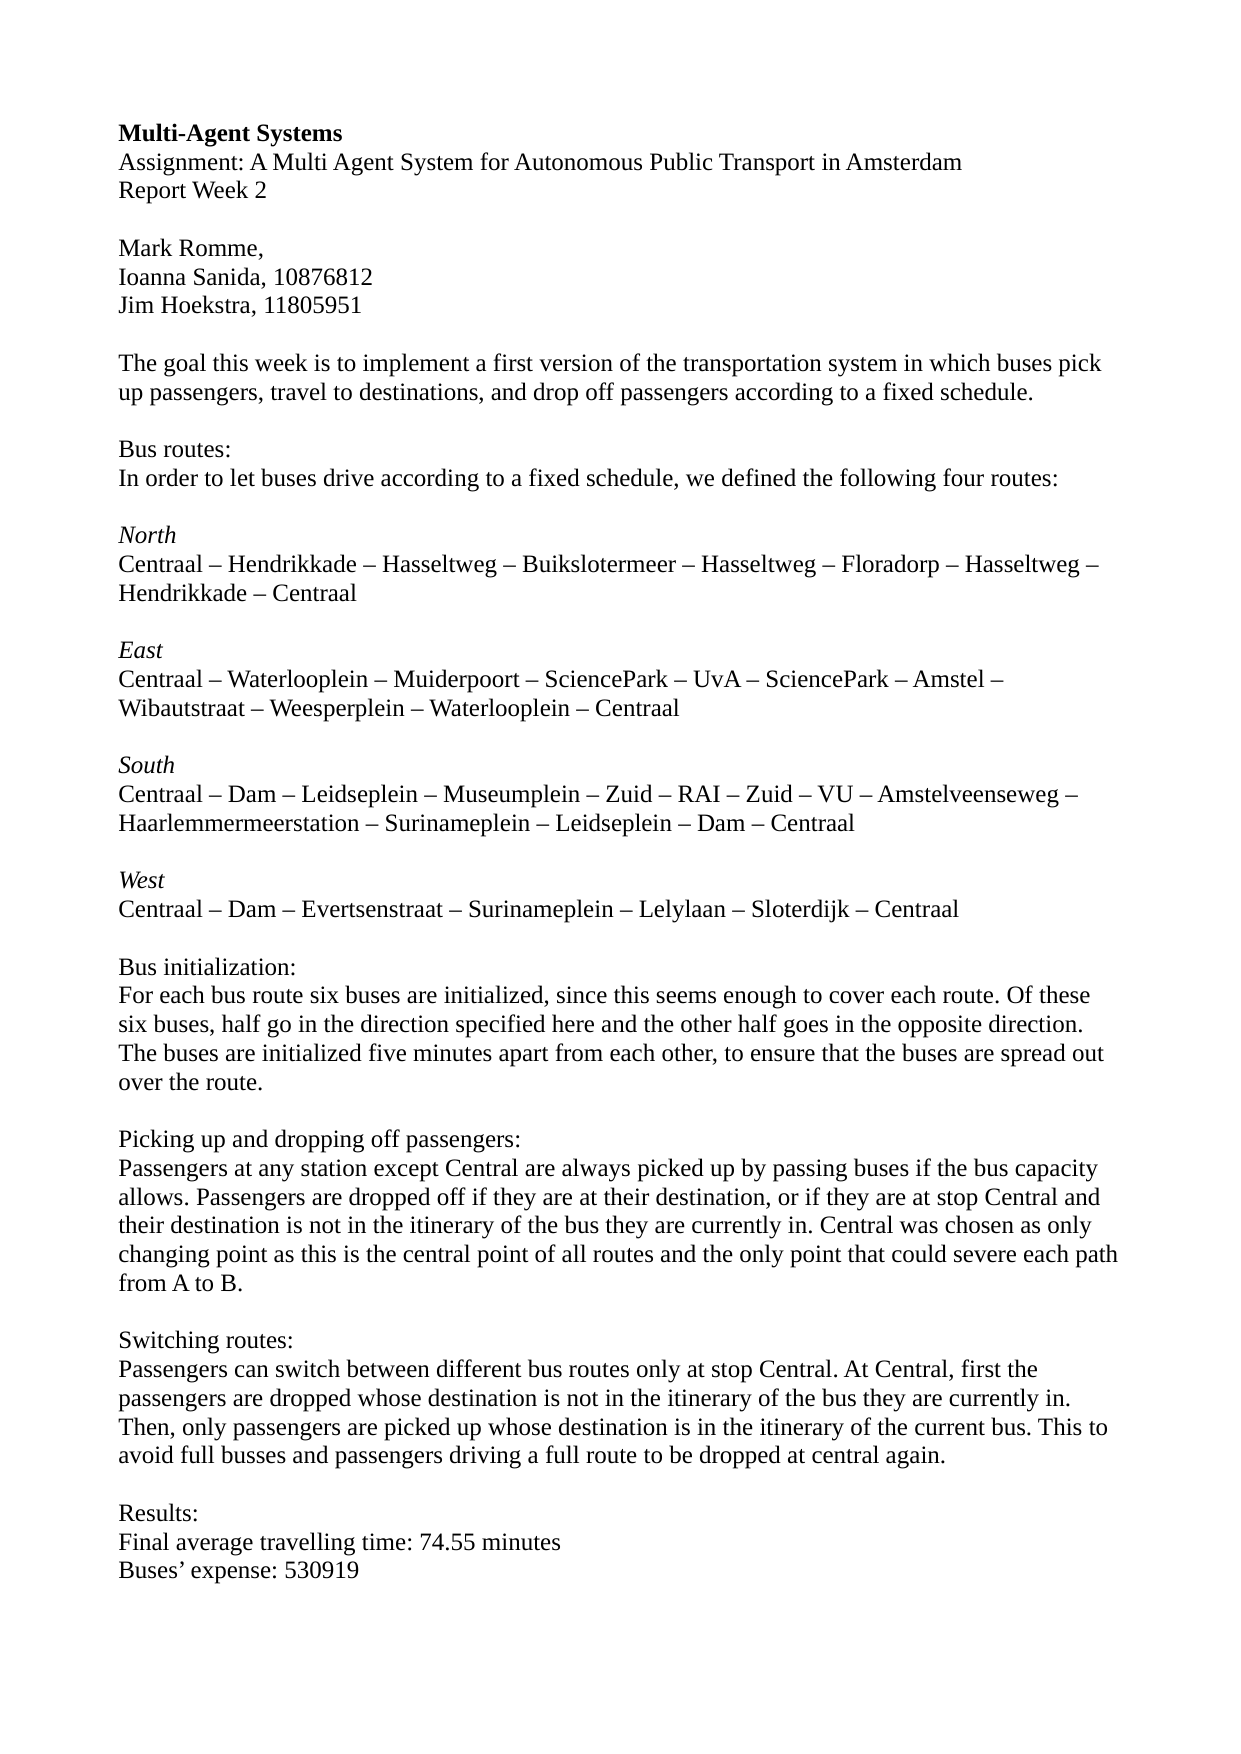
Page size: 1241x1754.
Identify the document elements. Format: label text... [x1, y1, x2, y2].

text Bus routes: [118, 434, 1122, 463]
text Report Week 2 [118, 176, 1122, 204]
text The goal this week is to implement a first version of the transportation system in which buses pick up passengers, travel to destinations, and drop off passengers according to a fixed schedule. [118, 348, 1122, 406]
text Centraal – Dam – Evertsenstraat – Surinameplein – Lelylaan – Sloterdijk – Centraal [118, 894, 1122, 923]
text In order to let buses drive according to a fixed schedule, we defined the following four routes: [118, 463, 1122, 492]
text South [118, 751, 1122, 779]
text Results: Final average travelling time: 74.55 minutes [118, 1498, 1122, 1556]
text Centraal – Waterlooplein – Muiderpoort – SciencePark – UvA – SciencePark – Amstel – Wibautstraat – Weesperplein – Waterlooplein – Centraal [118, 664, 1122, 722]
text Assignment: A Multi Agent System for Autonomous Public Transport in Amsterdam [118, 147, 1122, 176]
text West [118, 866, 1122, 894]
text Centraal – Dam – Leidseplein – Museumplein – Zuid – RAI – Zuid – VU – Amstelveenseweg – Haarlemmermeerstation – Surinameplein – Leidseplein – Dam – Centraal [118, 779, 1122, 837]
text Passengers at any station except Central are always picked up by passing buses if the bus capacity allows. Passengers are dropped off if they are at their destination, or if they are at stop Central and their destination is not in the itinerary of the bus they are currently in. Central was chosen as only changing point as this is the central point of all routes and the only point that could severe each path from A to B. [118, 1153, 1122, 1297]
text Passengers can switch between different bus routes only at stop Central. At Central, first the passengers are dropped whose destination is not in the itinerary of the bus they are currently in. Then, only passengers are picked up whose destination is in the itinerary of the current bus. This to avoid full busses and passengers driving a full route to be dropped at central again. [118, 1354, 1122, 1469]
text Buses’ expense: 530919 [118, 1556, 1122, 1584]
text Centraal – Hendrikkade – Hasseltweg – Buikslotermeer – Hasseltweg – Floradorp – Hasseltweg – Hendrikkade – Centraal [118, 549, 1122, 607]
text North [118, 521, 1122, 549]
text Jim Hoekstra, 11805951 [118, 291, 1122, 319]
text Mark Romme, [118, 233, 1122, 262]
text For each bus route six buses are initialized, since this seems enough to cover each route. Of these six buses, half go in the direction specified here and the other half goes in the opposite direction. The buses are initialized five minutes apart from each other, to ensure that the buses are spread out over the route. [118, 981, 1122, 1096]
text Switching routes: [118, 1326, 1122, 1354]
text Picking up and dropping off passengers: [118, 1124, 1122, 1153]
text Multi-Agent Systems [118, 118, 1122, 147]
text Ioanna Sanida, 10876812 [118, 262, 1122, 291]
text Bus initialization: [118, 952, 1122, 981]
text East [118, 636, 1122, 664]
